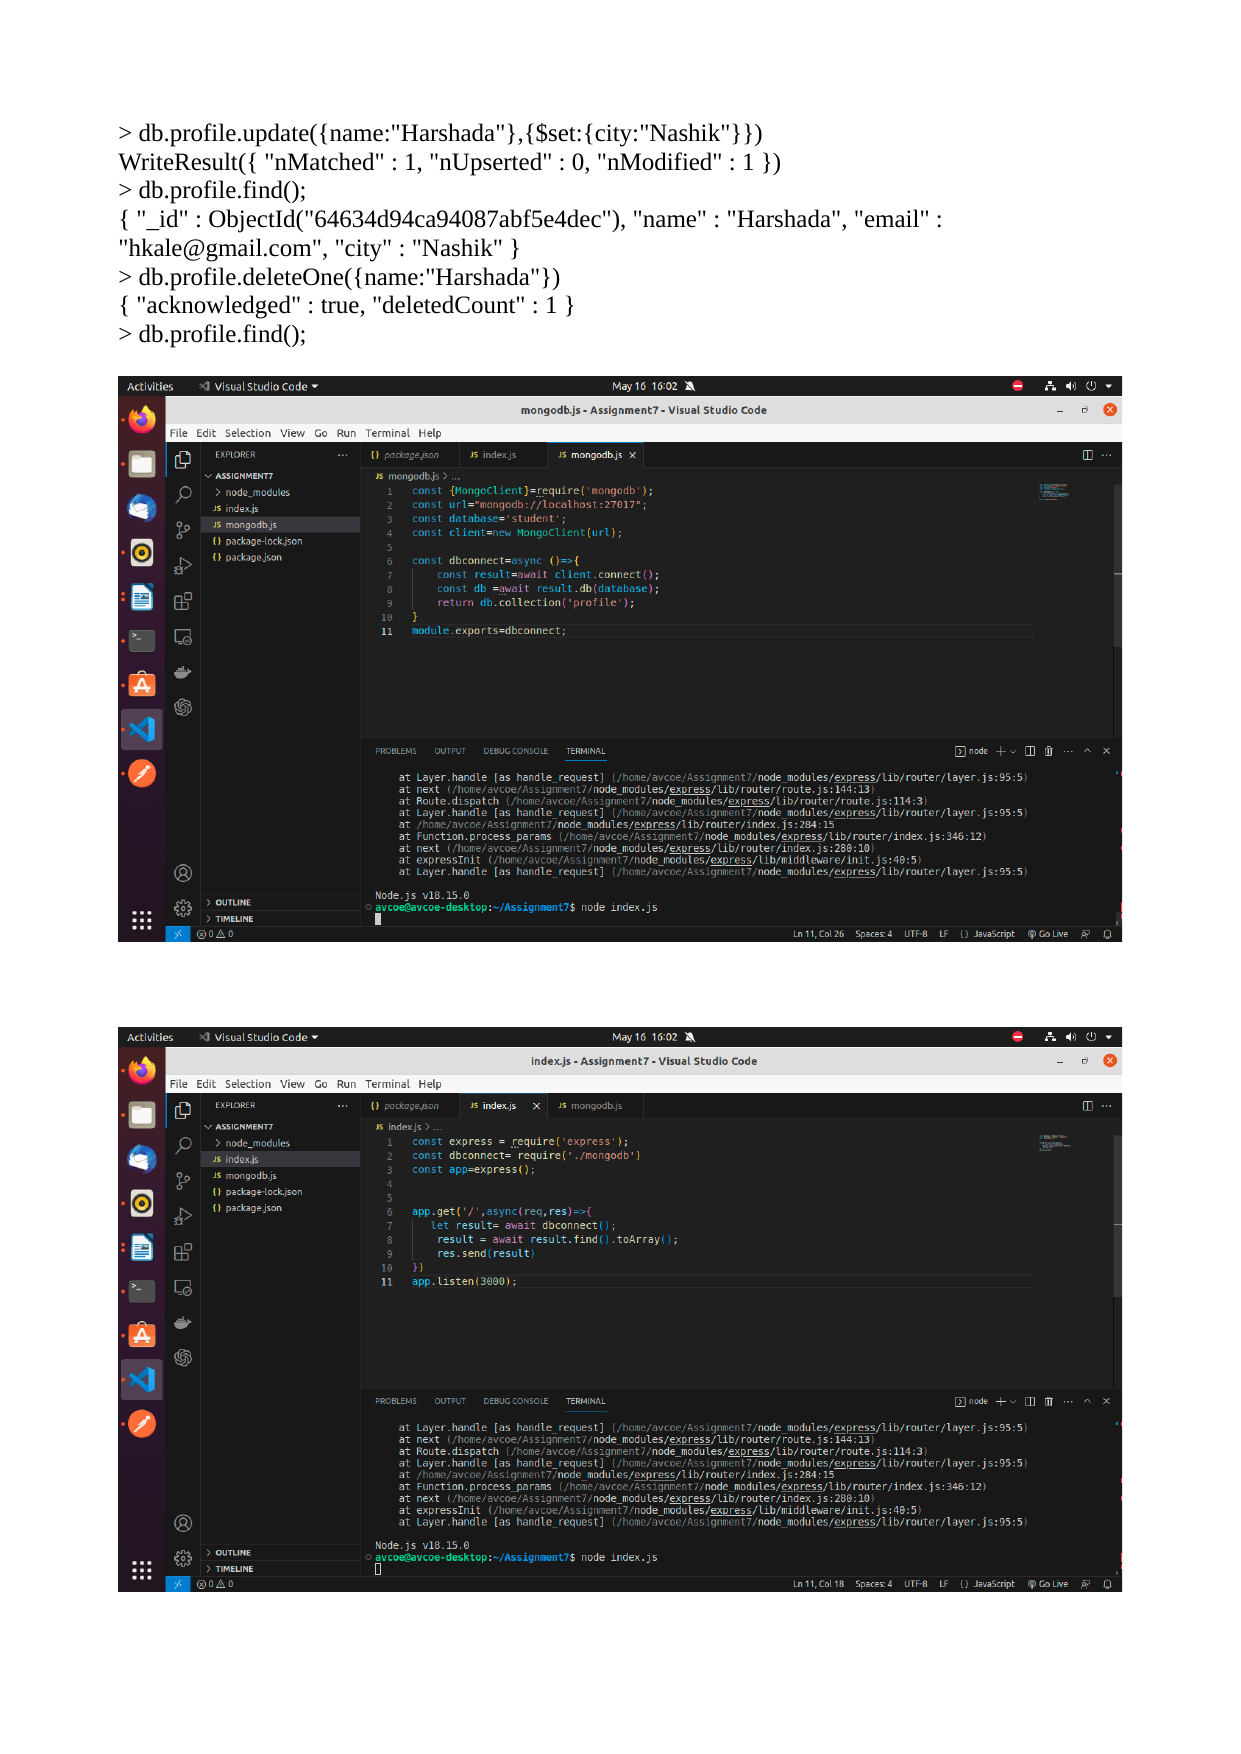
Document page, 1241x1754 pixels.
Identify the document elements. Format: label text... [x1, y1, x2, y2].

text { "acknowledged" : true, "deletedCount" : 1 } [118, 291, 1122, 319]
picture [118, 1027, 1123, 1592]
text > db.profile.deleteOne({name:"Harshada"}) [118, 262, 1122, 291]
text > db.profile.find(); [118, 176, 1122, 204]
picture [118, 376, 1123, 942]
text > db.profile.find(); [118, 319, 1122, 348]
text { "_id" : ObjectId("64634d94ca94087abf5e4dec"), "name" : "Harshada", "email" : "hkale@gmail.com", "city" : "Nashik" } [118, 204, 1122, 262]
text > db.profile.update({name:"Harshada"},{$set:{city:"Nashik"}}) [118, 118, 1122, 147]
text WriteResult({ "nMatched" : 1, "nUpserted" : 0, "nModified" : 1 }) [118, 147, 1122, 176]
